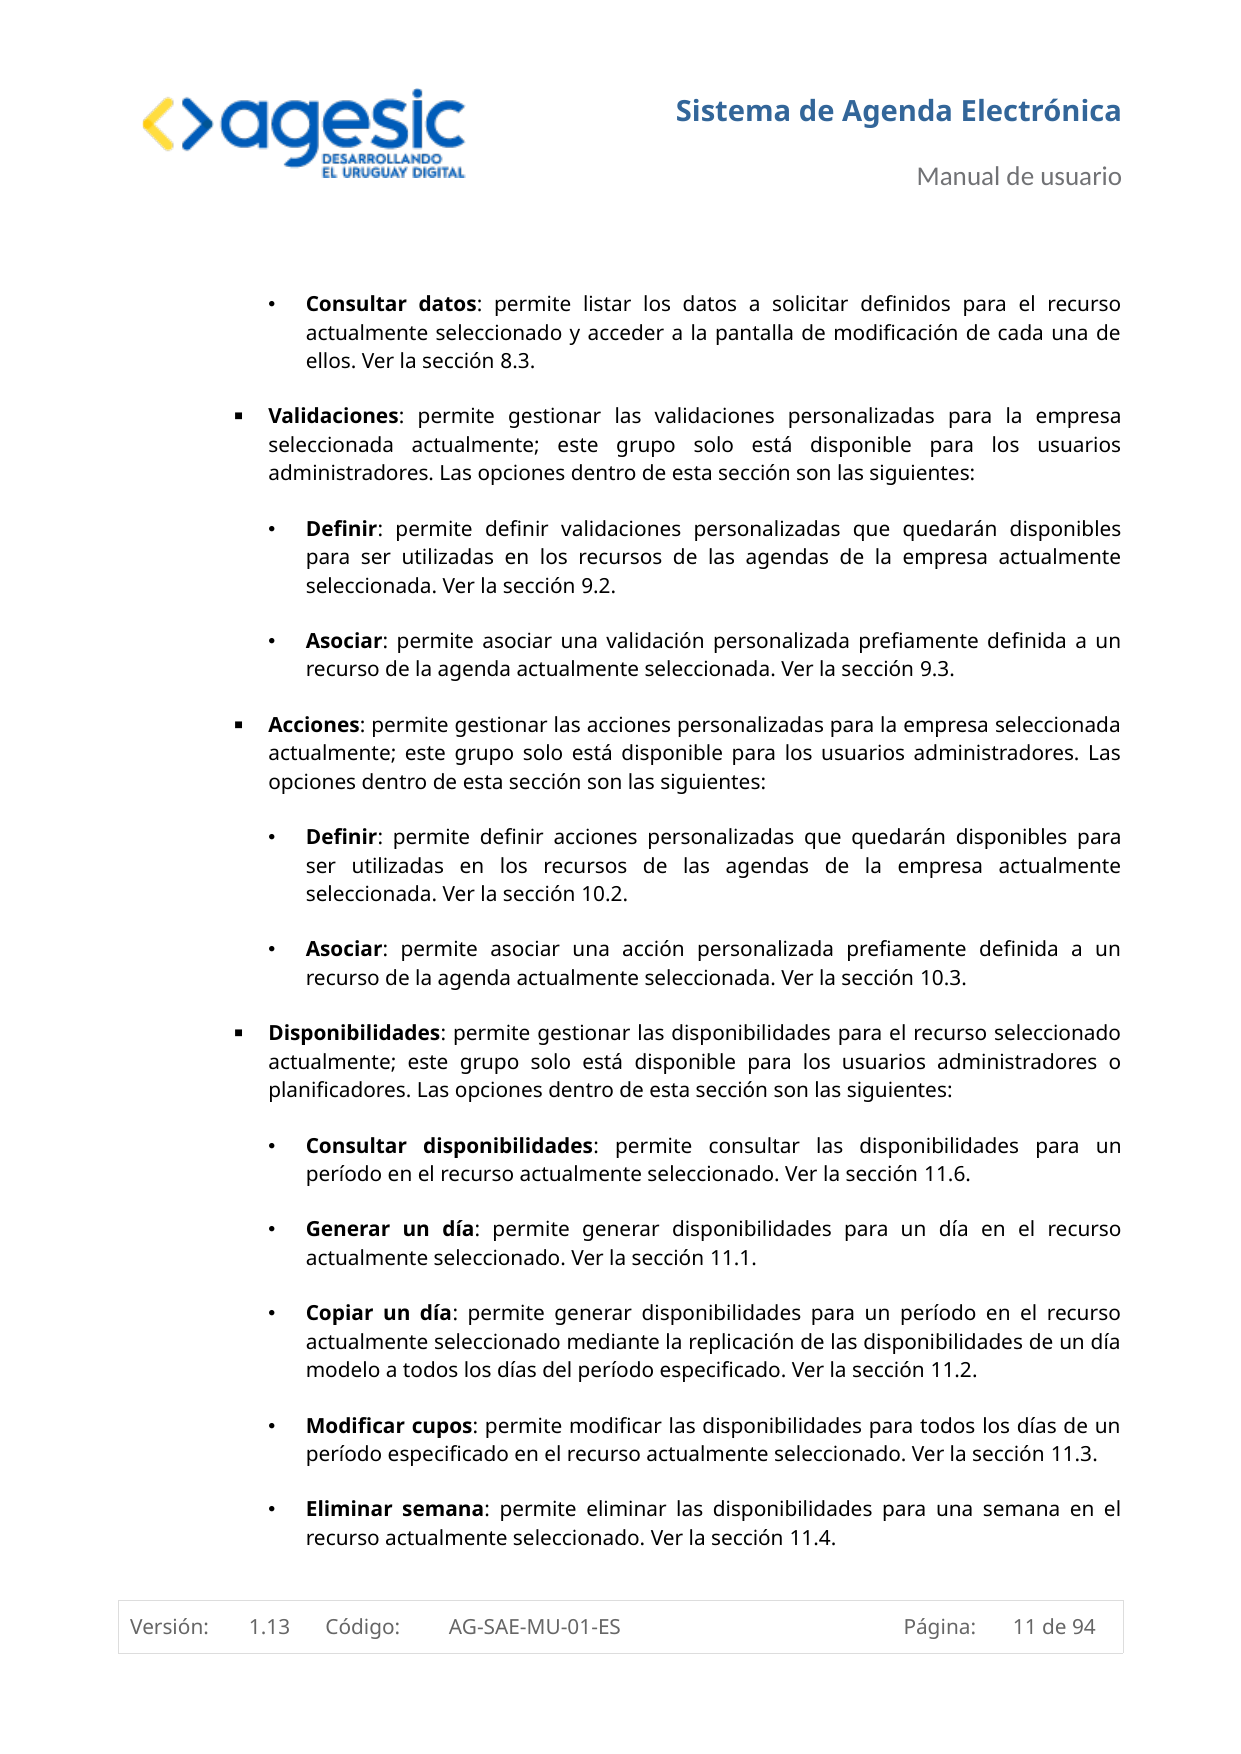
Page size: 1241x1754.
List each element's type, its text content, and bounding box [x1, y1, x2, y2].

list Generar un día: permite generar disponibilidades para un día en el recurso actualmente seleccionado. Ver la sección 11.1. [268, 1214, 1122, 1271]
list Asociar: permite asociar una acción personalizada prefiamente definida a un recurso de la agenda actualmente seleccionada. Ver la sección 10.3. [268, 934, 1122, 991]
list Disponibilidades: permite gestionar las disponibilidades para el recurso seleccionado actualmente; este grupo solo está disponible para los usuarios administradores o planificadores. Las opciones dentro de esta sección son las siguientes: [231, 1018, 1122, 1104]
list Consultar disponibilidades: permite consultar las disponibilidades para un período en el recurso actualmente seleccionado. Ver la sección 11.6. [268, 1131, 1122, 1188]
list Copiar un día: permite generar disponibilidades para un período en el recurso actualmente seleccionado mediante la replicación de las disponibilidades de un día modelo a todos los días del período especificado. Ver la sección 11.2. [268, 1298, 1122, 1384]
list Asociar: permite asociar una validación personalizada prefiamente definida a un recurso de la agenda actualmente seleccionada. Ver la sección 9.3. [268, 626, 1122, 683]
list Consultar datos: permite listar los datos a solicitar definidos para el recurso actualmente seleccionado y acceder a la pantalla de modificación de cada una de ellos. Ver la sección 8.3. [268, 289, 1122, 374]
list Definir: permite definir validaciones personalizadas que quedarán disponibles para ser utilizadas en los recursos de las agendas de la empresa actualmente seleccionada. Ver la sección 9.2. [268, 514, 1122, 599]
list Modificar cupos: permite modificar las disponibilidades para todos los días de un período especificado en el recurso actualmente seleccionado. Ver la sección 11.3. [268, 1411, 1122, 1468]
list Eliminar semana: permite eliminar las disponibilidades para una semana en el recurso actualmente seleccionado. Ver la sección 11.4. [268, 1494, 1122, 1551]
list Validaciones: permite gestionar las validaciones personalizadas para la empresa seleccionada actualmente; este grupo solo está disponible para los usuarios administradores. Las opciones dentro de esta sección son las siguientes: [231, 402, 1122, 487]
list Acciones: permite gestionar las acciones personalizadas para la empresa seleccionada actualmente; este grupo solo está disponible para los usuarios administradores. Las opciones dentro de esta sección son las siguientes: [231, 710, 1122, 795]
list Definir: permite definir acciones personalizadas que quedarán disponibles para ser utilizadas en los recursos de las agendas de la empresa actualmente seleccionada. Ver la sección 10.2. [268, 822, 1122, 908]
picture [142, 88, 466, 178]
